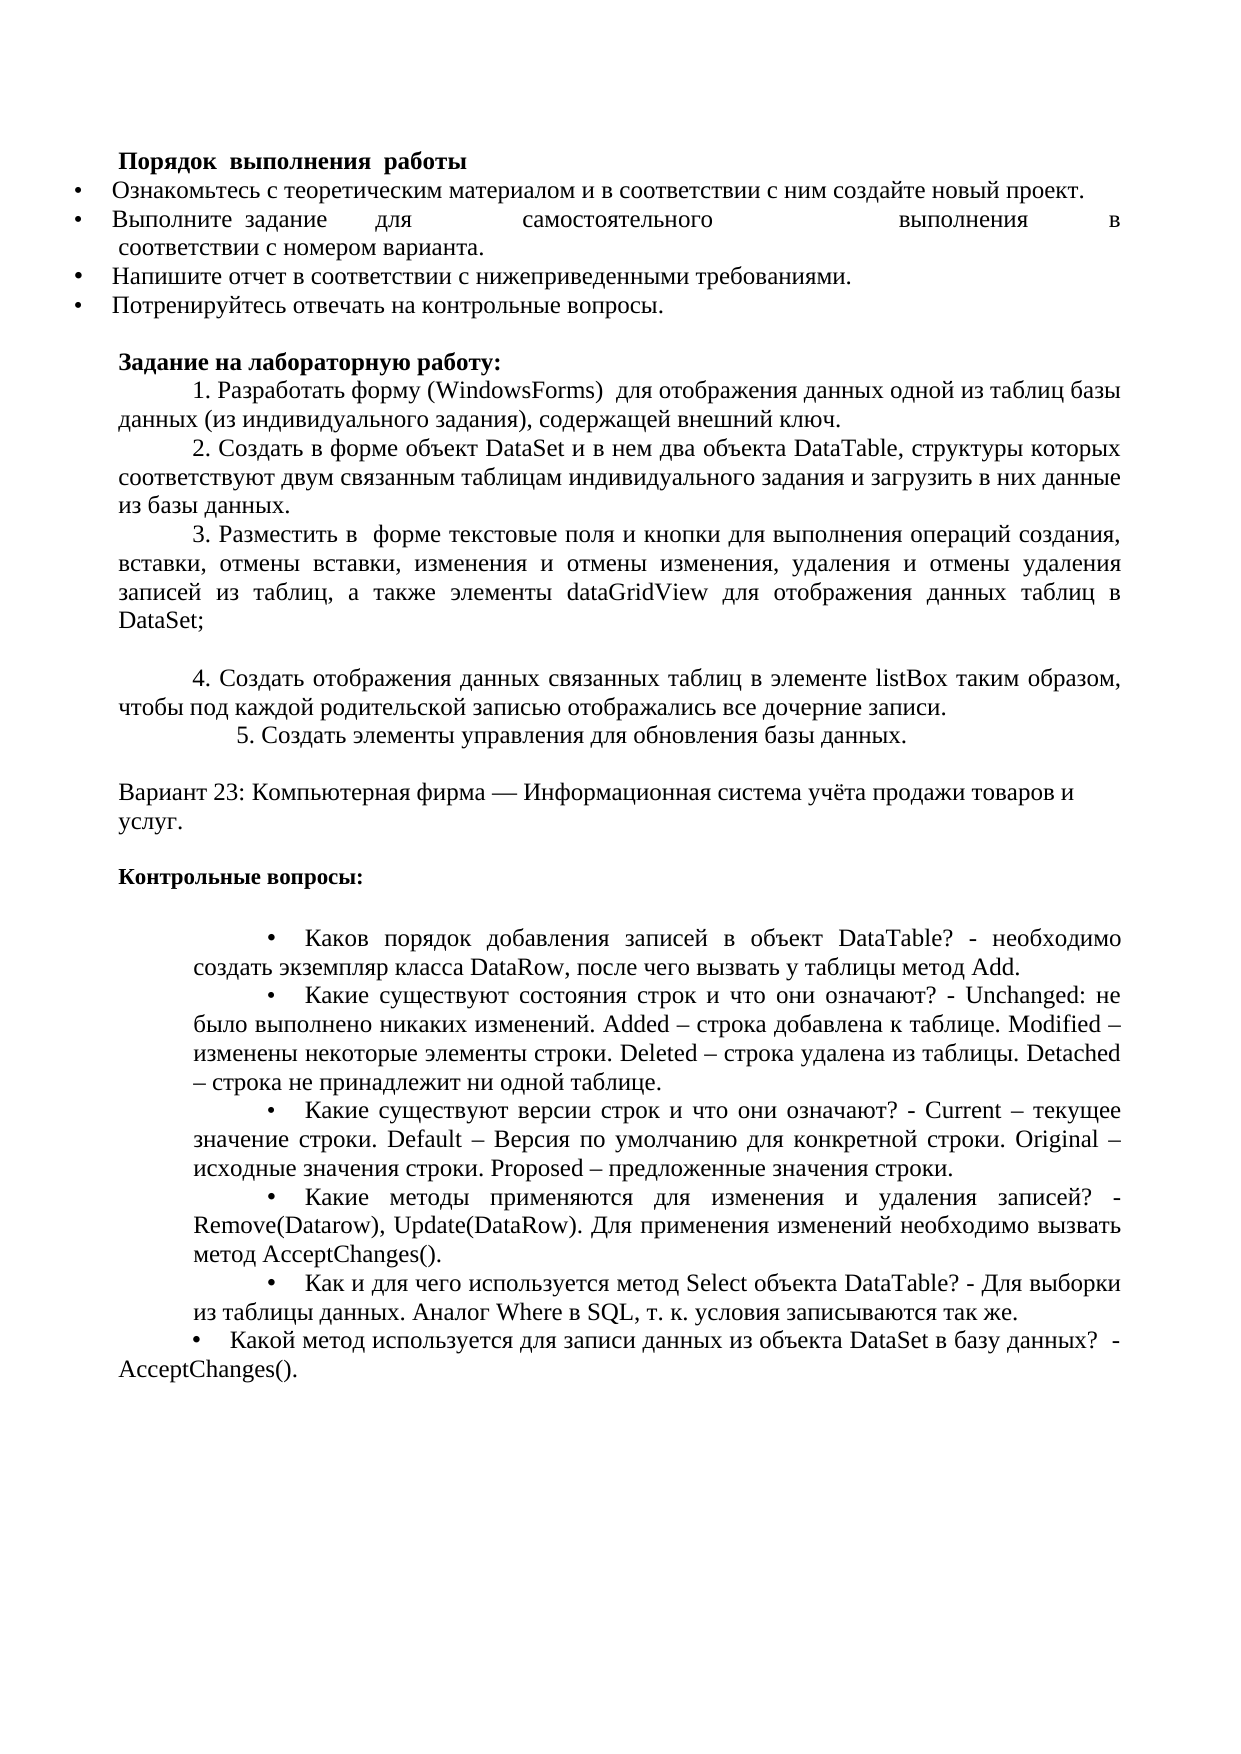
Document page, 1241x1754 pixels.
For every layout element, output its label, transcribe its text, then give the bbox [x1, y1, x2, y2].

list Какие существуют версии строк и что они означают? - Current – текущее значение строки. Default – Версия по умолчанию для конкретной строки. Original – исходные значения строки. Proposed – предложенные значения строки. [156, 1096, 1122, 1182]
text Вариант 23: Компьютерная фирма — Информационная система учёта продажи товаров и услуг. [118, 777, 1115, 835]
list Выполните задание для самостоятельного выполнения в соответствии с номером варианта. [118, 204, 1122, 261]
list Напишите отчет в соответствии с нижеприведенными требованиями. [118, 261, 1122, 290]
text 4. Создать отображения данных связанных таблиц в элементe listBox таким образом, чтобы под каждой родительской записью отображались все дочерние записи. [118, 663, 1122, 720]
list Какой метод используется для записи данных из объекта DataSet в базу данных? - AcceptChanges(). [81, 1326, 1122, 1383]
list Ознакомьтесь с теоретическим материалом и в соответствии с ним создайте новый проект. [118, 175, 1122, 204]
text Задание на лабораторную работу: [118, 347, 1122, 375]
text 1. Разработать форму (WindowsForms) для отображения данных одной из таблиц базы данных (из индивидуального задания), содержащей внешний ключ. [118, 375, 1122, 433]
text Порядок выполнения работы [118, 146, 1122, 175]
text 3. Разместить в форме текстовые поля и кнопки для выполнения операций создания, вставки, отмены вставки, изменения и отмены изменения, удаления и отмены удаления записей из таблиц, а также элементы dataGridView для отображения данных таблиц в DataSet; [118, 519, 1122, 634]
list Какие существуют состояния строк и что они означают? - Unchanged: не было выполнено никаких изменений. Added – строка добавлена к таблице. Modified – изменены некоторые элементы строки. Deleted – строка удалена из таблицы. Detached – строка не принадлежит ни одной таблице. [156, 981, 1122, 1096]
text 2. Создать в форме объект DataSet и в нем два объекта DataTable, структуры которых соответствуют двум связанным таблицам индивидуального задания и загрузить в них данные из базы данных. [118, 433, 1122, 519]
list Каков порядок добавления записей в объект DataTable? - необходимо создать экземпляр класса DataRow, после чего вызвать у таблицы метод Add. [156, 923, 1122, 981]
list Как и для чего используется метод Select объекта DataTable? - Для выборки из таблицы данных. Аналог Where в SQL, т. к. условия записываются так же. [156, 1268, 1122, 1326]
text Контрольные вопросы: [118, 863, 1122, 889]
text 5. Создать элементы управления для обновления базы данных. [118, 720, 1122, 749]
list Потренируйтесь отвечать на контрольные вопросы. [118, 290, 1122, 319]
list Какие методы применяются для изменения и удаления записей? - Remove(Datarow), Update(DataRow). Для применения изменений необходимо вызвать метод AcceptChanges(). [156, 1182, 1122, 1268]
